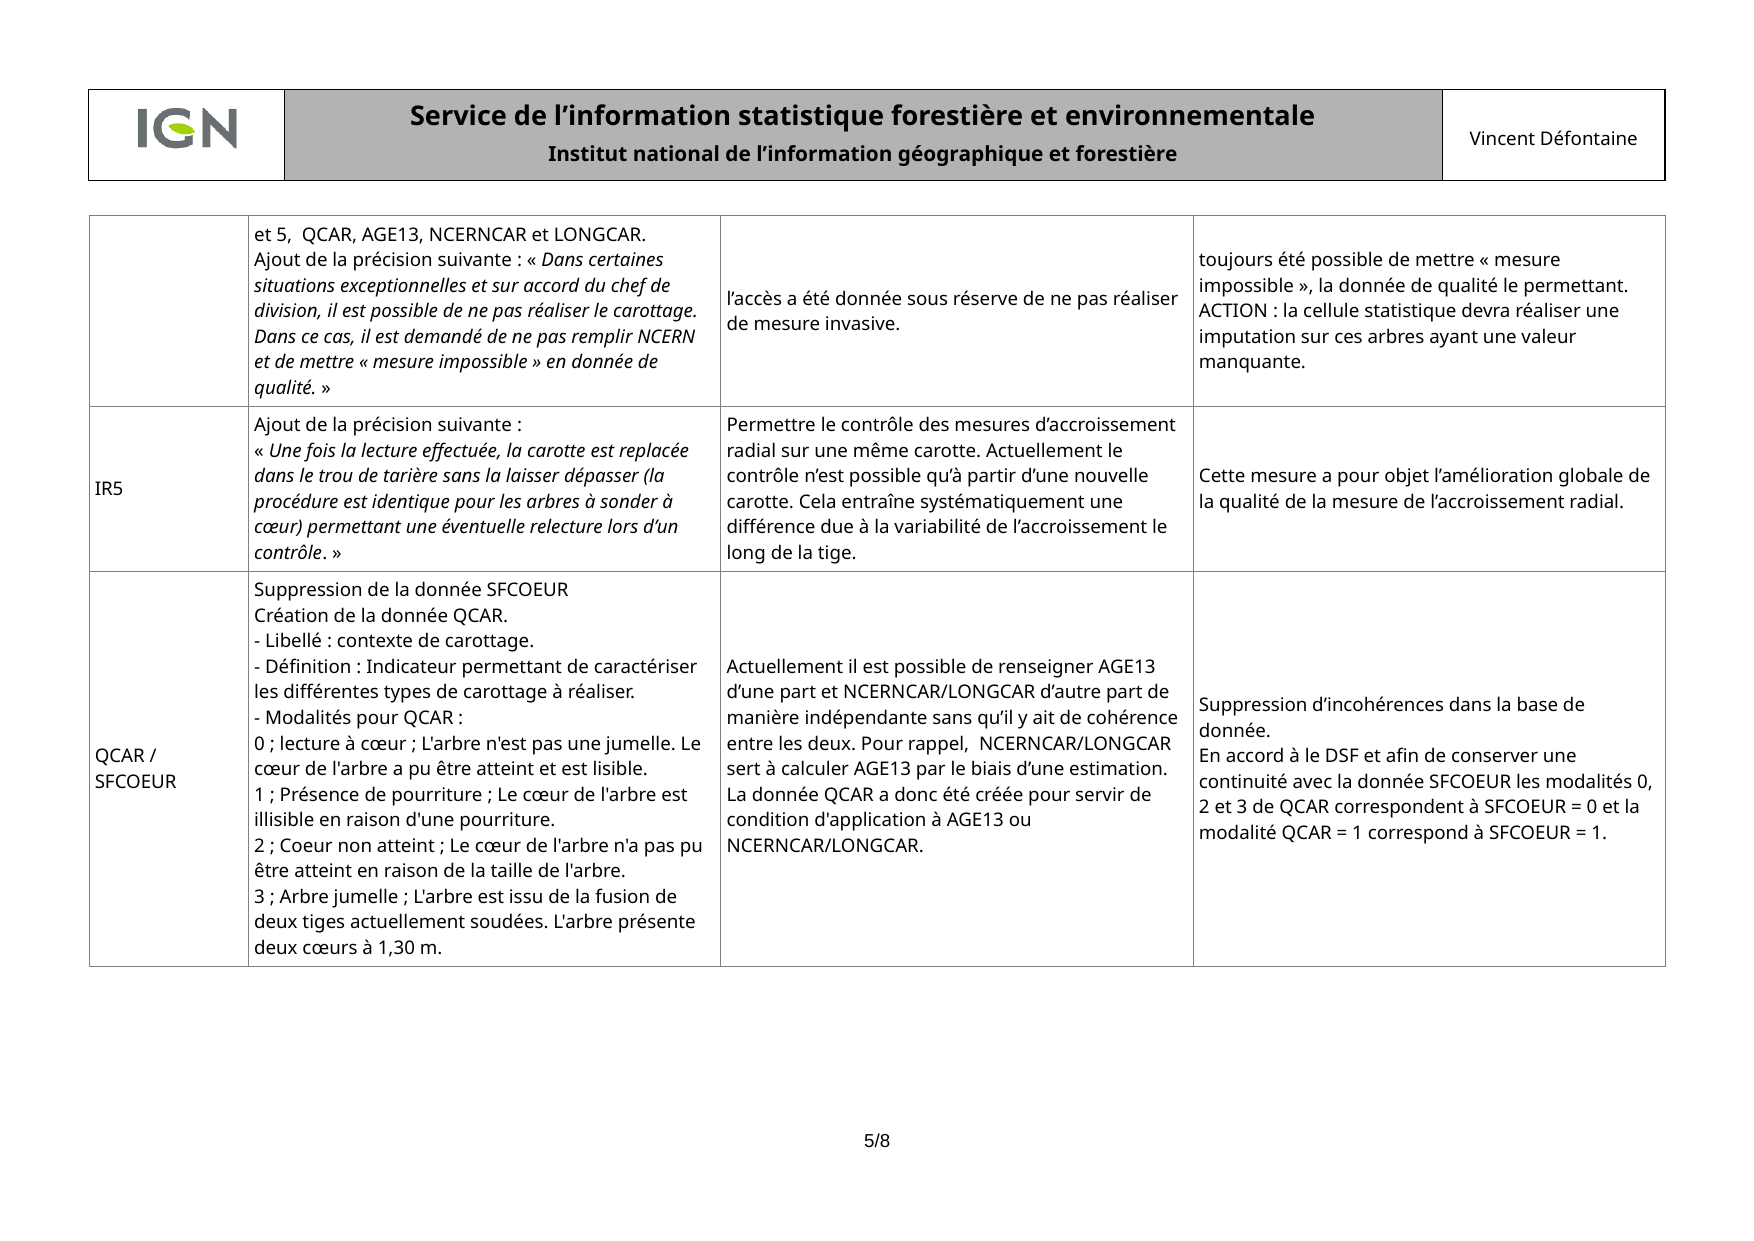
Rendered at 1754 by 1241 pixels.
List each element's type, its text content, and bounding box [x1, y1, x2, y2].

table_cell Cette mesure a pour objet l’amélioration globale de la qualité de la mesure de l’accroissement radial. [1194, 407, 1665, 571]
table_cell l’accès a été donnée sous réserve de ne pas réaliser de mesure invasive. [721, 216, 1193, 406]
table_cell et 5, QCAR, AGE13, NCERNCAR et LONGCAR. Ajout de la précision suivante : « Dans certaines situations exceptionnelles et sur accord du chef de division, il est possible de ne pas réaliser le carottage. Dans ce cas, il est demandé de ne pas remplir NCERN et de mettre « mesure impossible » en donnée de qualité. » [249, 216, 720, 406]
table_cell toujours été possible de mettre « mesure impossible », la donnée de qualité le permettant. ACTION : la cellule statistique devra réaliser une imputation sur ces arbres ayant une valeur manquante. [1194, 216, 1665, 406]
table_cell QCAR / SFCOEUR [90, 572, 248, 966]
table_cell Suppression de la donnée SFCOEUR Création de la donnée QCAR. - Libellé : contexte de carottage. - Définition : Indicateur permettant de caractériser les différentes types de carottage à réaliser. - Modalités pour QCAR : 0 ; lecture à cœur ; L'arbre n'est pas une jumelle. Le cœur de l'arbre a pu être atteint et est lisible. 1 ; Présence de pourriture ; Le cœur de l'arbre est illisible en raison d'une pourriture. 2 ; Coeur non atteint ; Le cœur de l'arbre n'a pas pu être atteint en raison de la taille de l'arbre. 3 ; Arbre jumelle ; L'arbre est issu de la fusion de deux tiges actuellement soudées. L'arbre présente deux cœurs à 1,30 m. [249, 572, 720, 966]
table_cell [90, 216, 248, 406]
table_cell Permettre le contrôle des mesures d’accroissement radial sur une même carotte. Actuellement le contrôle n’est possible qu’à partir d’une nouvelle carotte. Cela entraîne systématiquement une différence due à la variabilité de l’accroissement le long de la tige. [721, 407, 1193, 571]
picture [121, 94, 253, 162]
table_cell Suppression d’incohérences dans la base de donnée. En accord à le DSF et afin de conserver une continuité avec la donnée SFCOEUR les modalités 0, 2 et 3 de QCAR correspondent à SFCOEUR = 0 et la modalité QCAR = 1 correspond à SFCOEUR = 1. [1194, 572, 1665, 966]
table_cell IR5 [90, 407, 248, 571]
table_cell Ajout de la précision suivante : « Une fois la lecture effectuée, la carotte est replacée dans le trou de tarière sans la laisser dépasser (la procédure est identique pour les arbres à sonder à cœur) permettant une éventuelle relecture lors d’un contrôle. » [249, 407, 720, 571]
table_cell Actuellement il est possible de renseigner AGE13 d’une part et NCERNCAR/LONGCAR d’autre part de manière indépendante sans qu’il y ait de cohérence entre les deux. Pour rappel, NCERNCAR/LONGCAR sert à calculer AGE13 par le biais d’une estimation. La donnée QCAR a donc été créée pour servir de condition d'application à AGE13 ou NCERNCAR/LONGCAR. [721, 572, 1193, 966]
